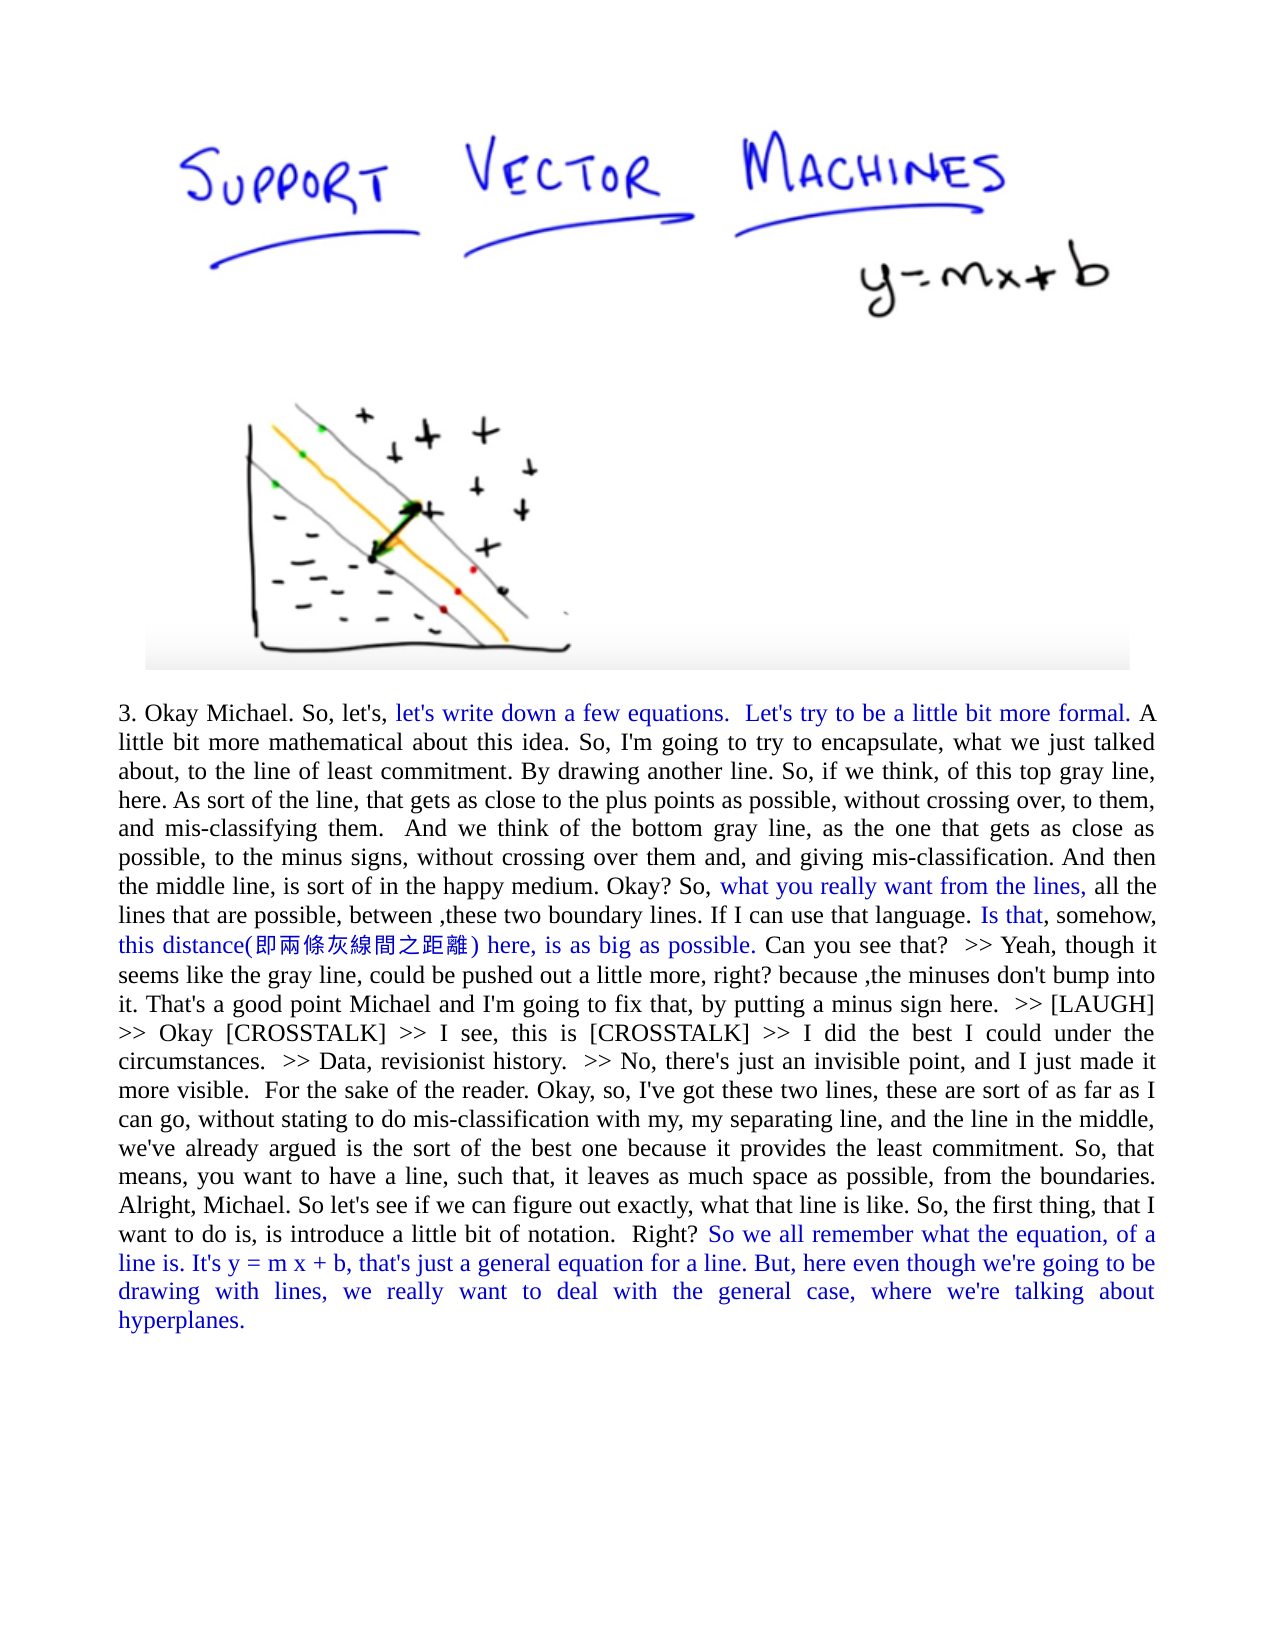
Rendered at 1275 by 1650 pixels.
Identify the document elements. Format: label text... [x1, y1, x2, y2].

picture [145, 118, 1130, 670]
text 3. Okay Michael. So, let's, let's write down a few equations. Let's try to be a little bit more formal. A little bit more mathematical about this idea. So, I'm going to try to encapsulate, what we just talked about, to the line of least commitment. By drawing another line. So, if we think, of this top gray line, here. As sort of the line, that gets as close to the plus points as possible, without crossing over, to them, and mis-classifying them. And we think of the bottom gray line, as the one that gets as close as possible, to the minus signs, without crossing over them and, and giving mis-classification. And then the middle line, is sort of in the happy medium. Okay? So, what you really want from the lines, all the lines that are possible, between ,these two boundary lines. If I can use that language. Is that, somehow, this distance(即兩條灰線間之距離) here, is as big as possible. Can you see that? >> Yeah, though it seems like the gray line, could be pushed out a little more, right? because ,the minuses don't bump into it. That's a good point Michael and I'm going to fix that, by putting a minus sign here. >> [LAUGH] >> Okay [CROSSTALK] >> I see, this is [CROSSTALK] >> I did the best I could under the circumstances. >> Data, revisionist history. >> No, there's just an invisible point, and I just made it more visible. For the sake of the reader. Okay, so, I've got these two lines, these are sort of as far as I can go, without stating to do mis-classification with my, my separating line, and the line in the middle, we've already argued is the sort of the best one because it provides the least commitment. So, that means, you want to have a line, such that, it leaves as much space as possible, from the boundaries. Alright, Michael. So let's see if we can figure out exactly, what that line is like. So, the first thing, that I want to do is, is introduce a little bit of notation. Right? So we all remember what the equation, of a line is. It's y = m x + b, that's just a general equation for a line. But, here even though we're going to be drawing with lines, we really want to deal with the general case, where we're talking about hyperplanes. [118, 698, 1157, 1334]
